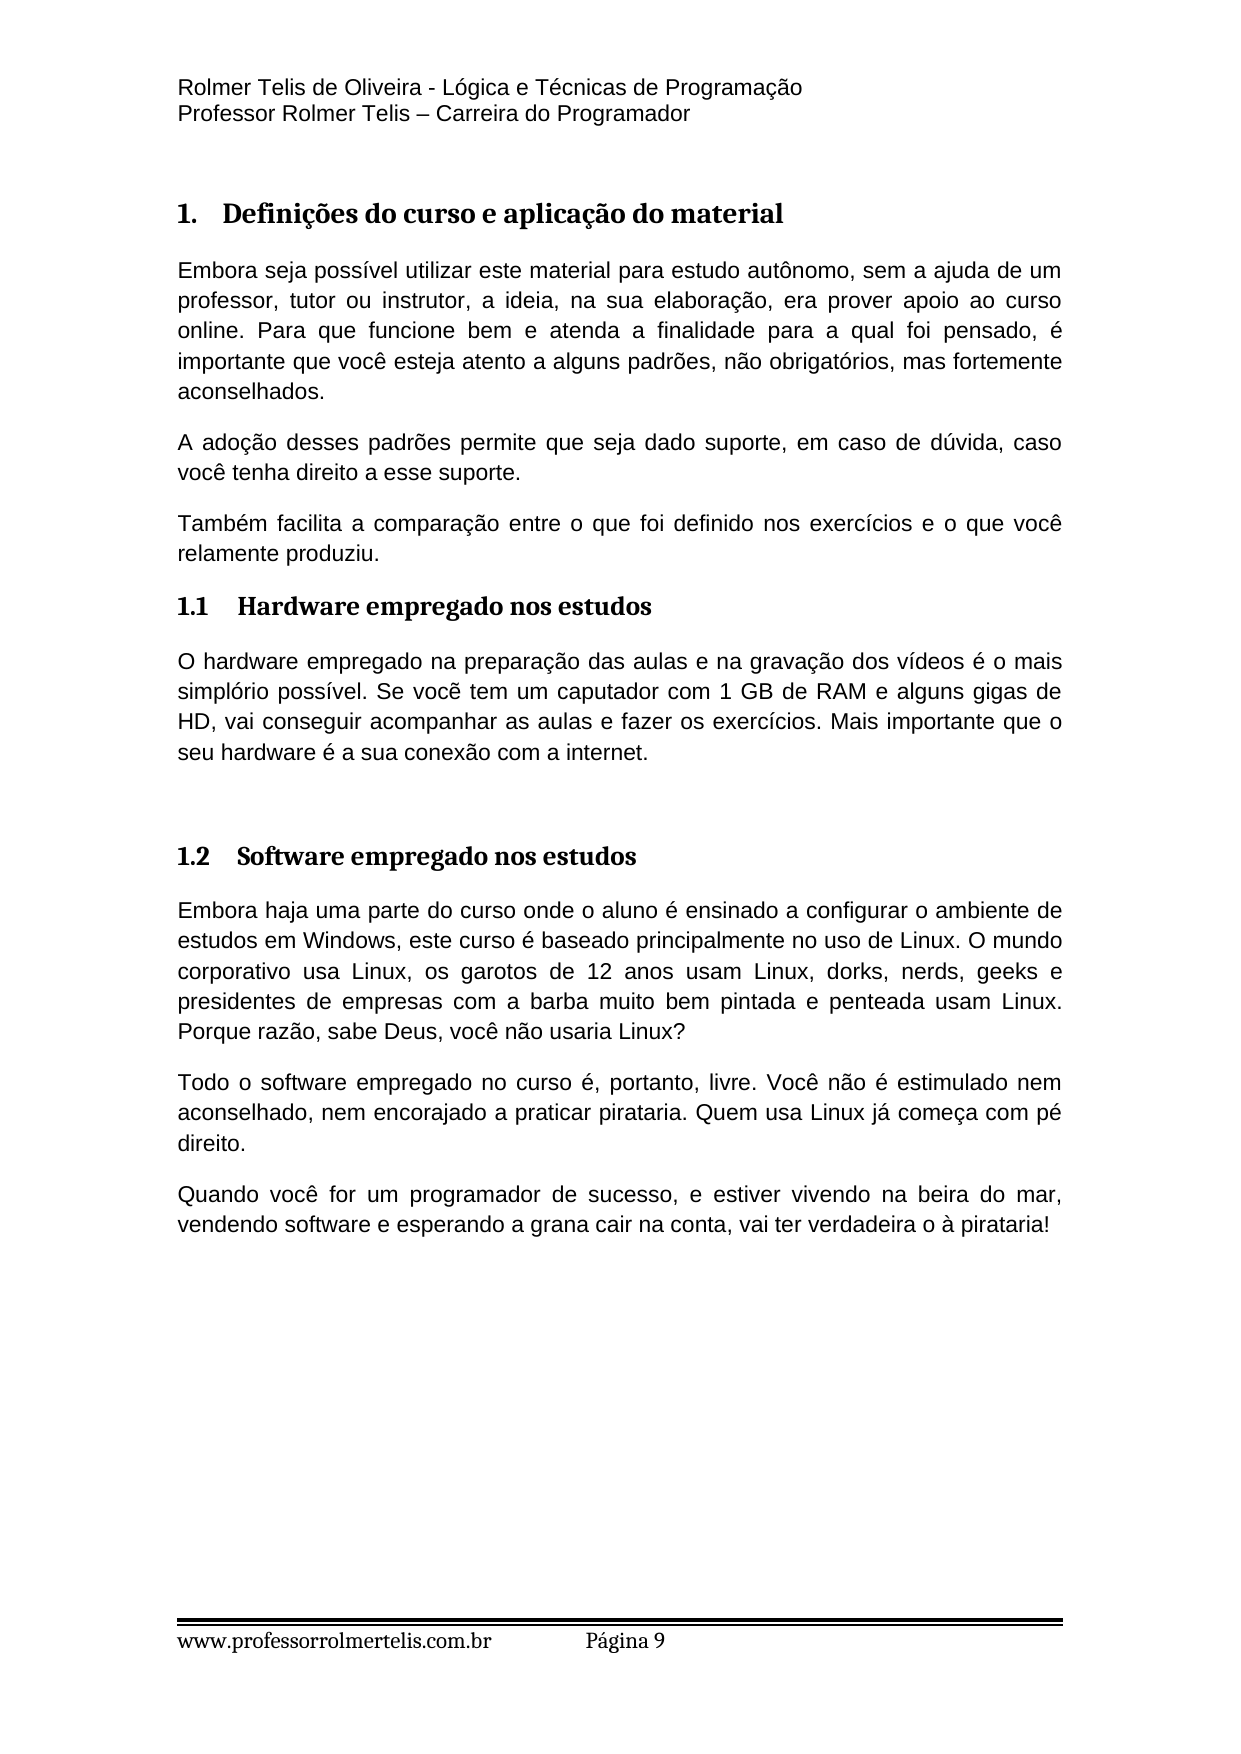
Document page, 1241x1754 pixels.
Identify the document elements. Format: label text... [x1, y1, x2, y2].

text Quando você for um programador de sucesso, e estiver vivendo na beira do mar, vendendo software e esperando a grana cair na conta, vai ter verdadeira o à pirataria! [177, 1181, 1063, 1237]
text Embora haja uma parte do curso onde o aluno é ensinado a configurar o ambiente de estudos em Windows, este curso é baseado principalmente no uso de Linux. O mundo corporativo usa Linux, os garotos de 12 anos usam Linux, dorks, nerds, geeks e presidentes de empresas com a barba muito bem pintada e penteada usam Linux. Porque razão, sabe Deus, você não usaria Linux? [177, 897, 1063, 1044]
subtitle Definições do curso e aplicação do material [177, 198, 1063, 231]
text A adoção desses padrões permite que seja dado suporte, em caso de dúvida, caso você tenha direito a esse suporte. [177, 429, 1063, 485]
text Também facilita a comparação entre o que foi definido nos exercícios e o que você relamente produziu. [177, 510, 1063, 567]
text Todo o software empregado no curso é, portanto, livre. Você não é estimulado nem aconselhado, nem encorajado a praticar pirataria. Quem usa Linux já começa com pé direito. [177, 1069, 1063, 1156]
subtitle Software empregado nos estudos [177, 841, 1063, 872]
text Embora seja possível utilizar este material para estudo autônomo, sem a ajuda de um professor, tutor ou instrutor, a ideia, na sua elaboração, era prover apoio ao curso online. Para que funcione bem e atenda a finalidade para a qual foi pensado, é importante que você esteja atento a alguns padrões, não obrigatórios, mas fortemente aconselhados. [177, 257, 1063, 404]
text O hardware empregado na preparação das aulas e na gravação dos vídeos é o mais simplório possível. Se vocẽ tem um caputador com 1 GB de RAM e alguns gigas de HD, vai conseguir acompanhar as aulas e fazer os exercícios. Mais importante que o seu hardware é a sua conexão com a internet. [177, 648, 1063, 765]
subtitle Hardware empregado nos estudos [177, 591, 1063, 622]
